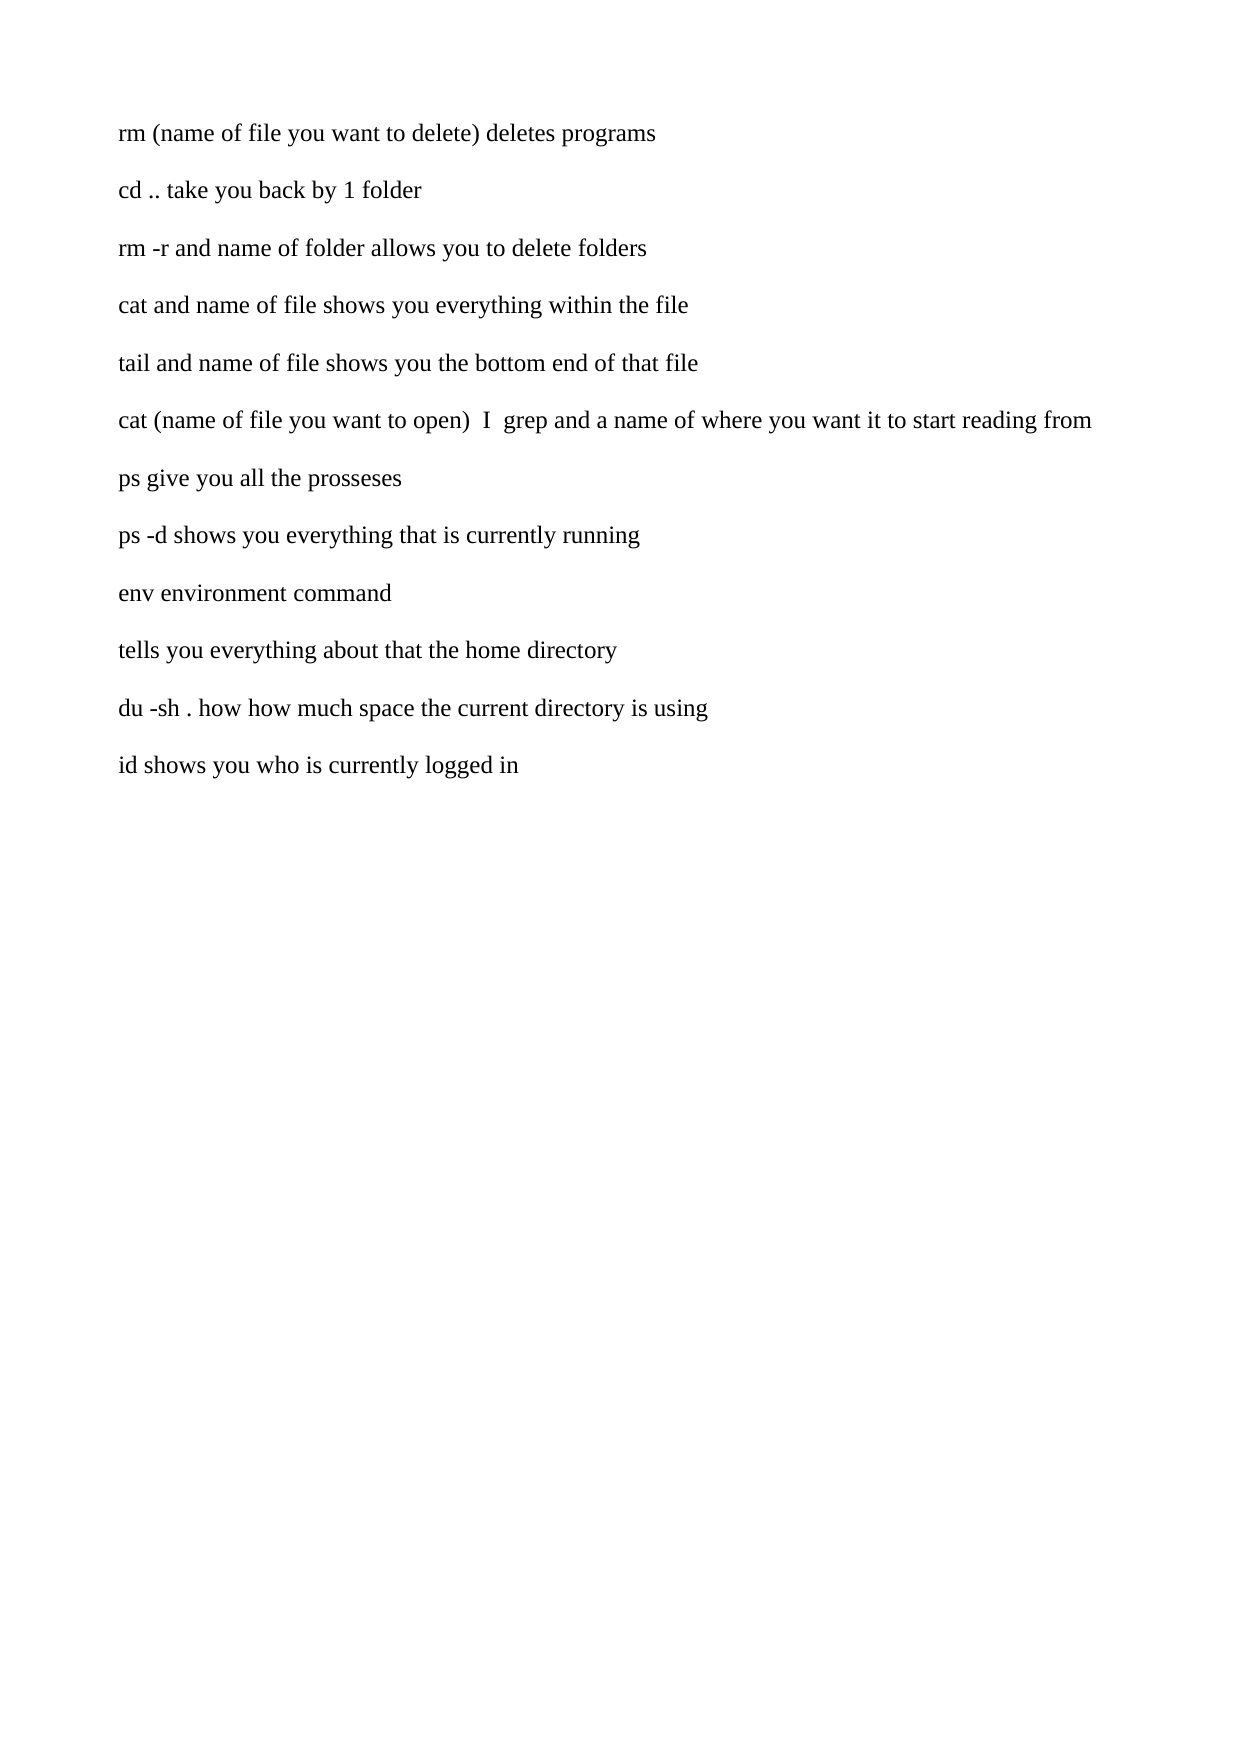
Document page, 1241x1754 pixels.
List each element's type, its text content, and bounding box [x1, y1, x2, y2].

text rm -r and name of folder allows you to delete folders [118, 233, 1122, 262]
text id shows you who is currently logged in [118, 751, 1122, 779]
text rm (name of file you want to delete) deletes programs [118, 118, 1122, 147]
text cd .. take you back by 1 folder [118, 176, 1122, 204]
text ps give you all the prosseses [118, 463, 1122, 492]
text tells you everything about that the home directory [118, 636, 1122, 664]
text du -sh . how how much space the current directory is using [118, 693, 1122, 722]
text cat and name of file shows you everything within the file [118, 291, 1122, 319]
text env environment command [118, 578, 1122, 607]
text cat (name of file you want to open) I grep and a name of where you want it to start reading from [118, 406, 1122, 434]
text tail and name of file shows you the bottom end of that file [118, 348, 1122, 377]
text ps -d shows you everything that is currently running [118, 521, 1122, 549]
